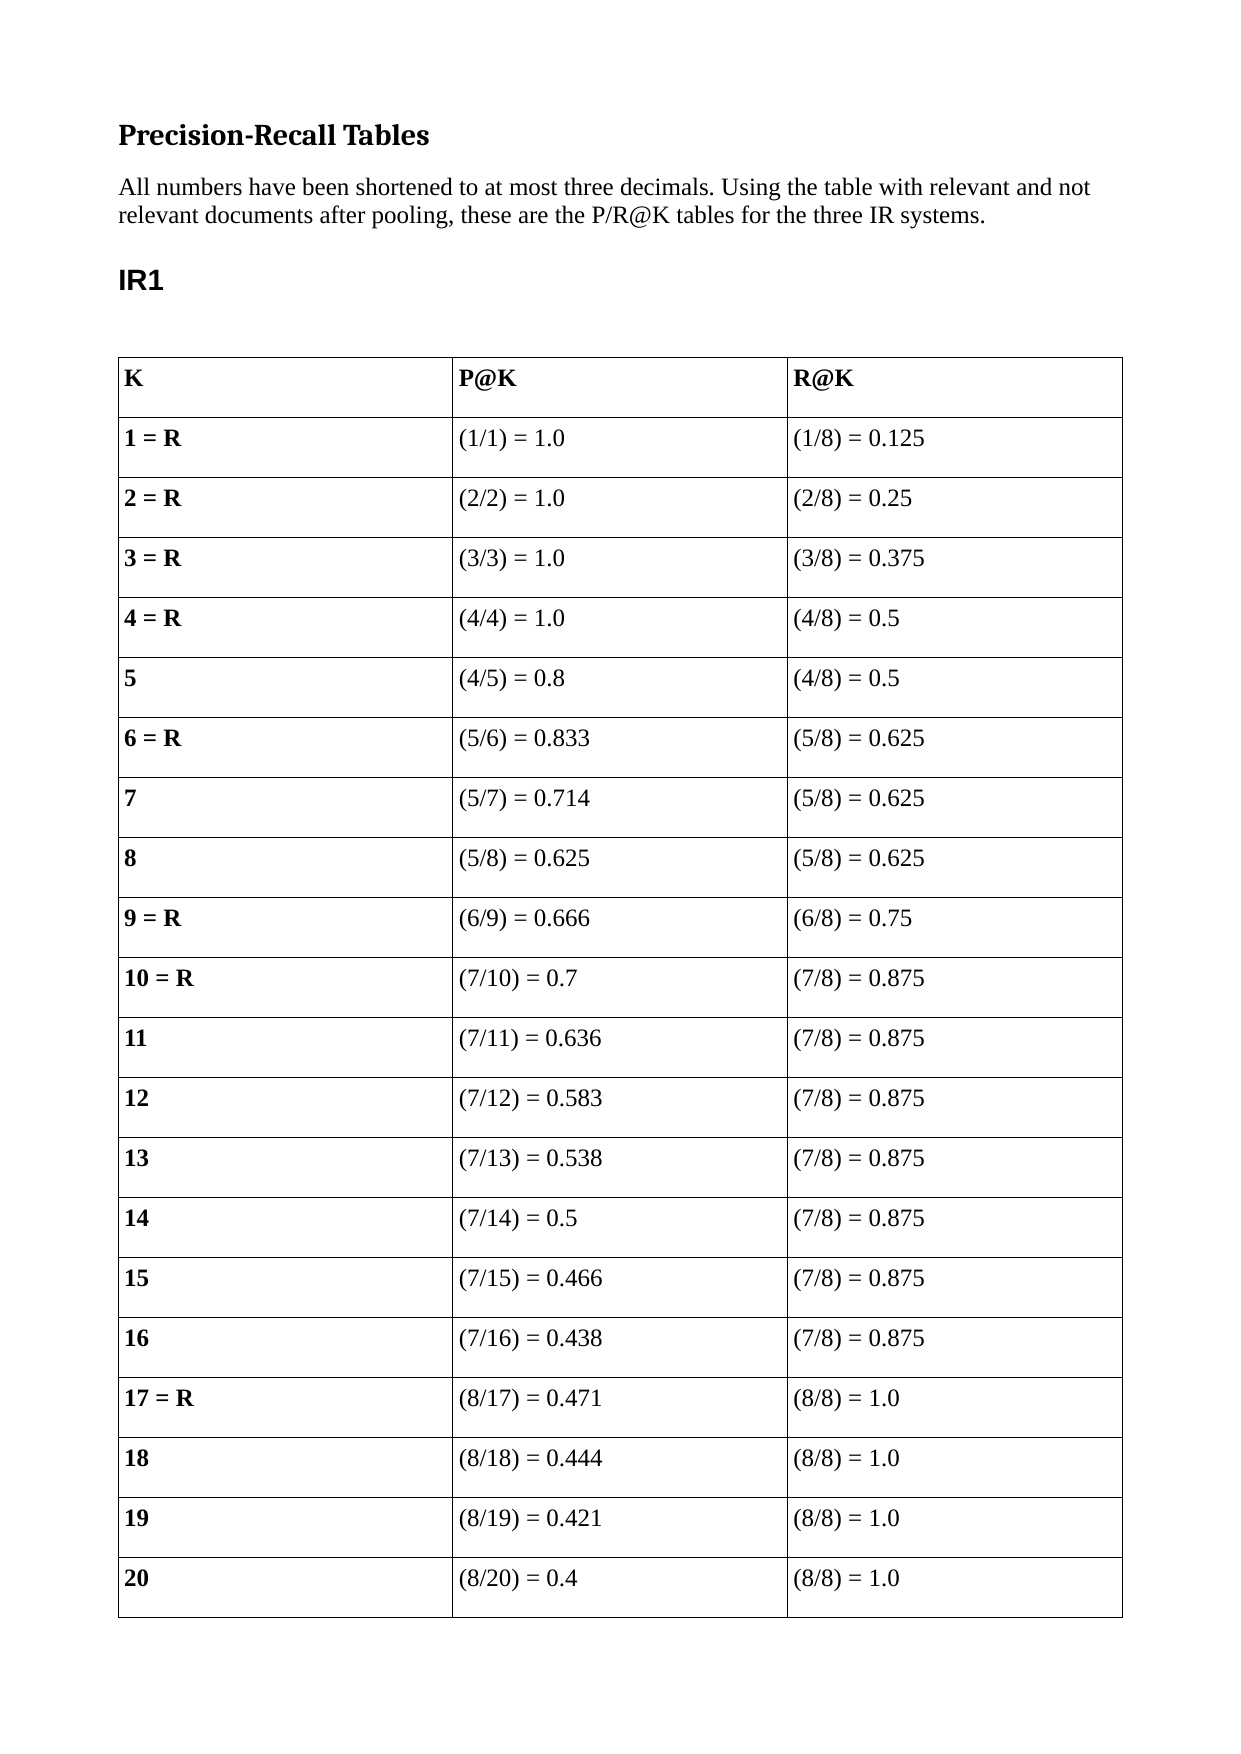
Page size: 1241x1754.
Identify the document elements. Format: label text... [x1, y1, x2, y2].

table_cell 14 [119, 1198, 452, 1257]
table_cell (7/8) = 0.875 [788, 1138, 1122, 1197]
table_cell 9 = R [119, 898, 452, 957]
table_cell 7 [119, 778, 452, 837]
table_cell (7/8) = 0.875 [788, 1078, 1122, 1137]
table_cell 4 = R [119, 598, 452, 657]
table_cell (7/15) = 0.466 [453, 1258, 787, 1317]
table_cell 2 = R [119, 478, 452, 537]
table_cell 12 [119, 1078, 452, 1137]
table_cell (7/14) = 0.5 [453, 1198, 787, 1257]
table_cell (7/13) = 0.538 [453, 1138, 787, 1197]
table_cell (8/18) = 0.444 [453, 1438, 787, 1497]
table_header R@K [788, 358, 1122, 417]
table_cell 11 [119, 1018, 452, 1077]
table_cell 6 = R [119, 718, 452, 777]
table_cell 16 [119, 1318, 452, 1377]
table_cell (3/3) = 1.0 [453, 538, 787, 597]
table_cell (7/8) = 0.875 [788, 1018, 1122, 1077]
table_cell (8/8) = 1.0 [788, 1438, 1122, 1497]
table_cell 8 [119, 838, 452, 897]
table_cell (8/20) = 0.4 [453, 1558, 787, 1617]
subtitle IR1 [118, 263, 1122, 296]
table_cell (5/8) = 0.625 [788, 718, 1122, 777]
table_cell (2/2) = 1.0 [453, 478, 787, 537]
table_cell (8/8) = 1.0 [788, 1558, 1122, 1617]
table_cell (8/19) = 0.421 [453, 1498, 787, 1557]
table_cell (4/5) = 0.8 [453, 658, 787, 717]
text All numbers have been shortened to at most three decimals. Using the table with relevant and not relevant documents after pooling, these are the P/R@K tables for the three IR systems. [118, 172, 1122, 229]
table_cell (8/8) = 1.0 [788, 1498, 1122, 1557]
table_cell (4/8) = 0.5 [788, 658, 1122, 717]
table_cell (7/11) = 0.636 [453, 1018, 787, 1077]
table_cell 17 = R [119, 1378, 452, 1437]
table_cell (7/8) = 0.875 [788, 958, 1122, 1017]
table_cell 20 [119, 1558, 452, 1617]
table_cell 10 = R [119, 958, 452, 1017]
table_cell (7/12) = 0.583 [453, 1078, 787, 1137]
table_cell 13 [119, 1138, 452, 1197]
table_cell (5/7) = 0.714 [453, 778, 787, 837]
table_cell 18 [119, 1438, 452, 1497]
table_cell (7/8) = 0.875 [788, 1258, 1122, 1317]
table_cell (3/8) = 0.375 [788, 538, 1122, 597]
subtitle Precision-Recall Tables [118, 118, 1122, 153]
table_cell (5/8) = 0.625 [453, 838, 787, 897]
table_cell 1 = R [119, 418, 452, 477]
table_cell (4/4) = 1.0 [453, 598, 787, 657]
table_cell (5/6) = 0.833 [453, 718, 787, 777]
table_cell (8/17) = 0.471 [453, 1378, 787, 1437]
table_cell (6/8) = 0.75 [788, 898, 1122, 957]
table_cell (6/9) = 0.666 [453, 898, 787, 957]
table_cell (2/8) = 0.25 [788, 478, 1122, 537]
table_cell (8/8) = 1.0 [788, 1378, 1122, 1437]
table_cell (1/1) = 1.0 [453, 418, 787, 477]
table_cell (7/8) = 0.875 [788, 1318, 1122, 1377]
table_cell 19 [119, 1498, 452, 1557]
table_cell 15 [119, 1258, 452, 1317]
table_cell 5 [119, 658, 452, 717]
table_header K [119, 358, 452, 417]
table_header P@K [453, 358, 787, 417]
table_cell (7/8) = 0.875 [788, 1198, 1122, 1257]
table_cell (1/8) = 0.125 [788, 418, 1122, 477]
table_cell (4/8) = 0.5 [788, 598, 1122, 657]
table_cell 3 = R [119, 538, 452, 597]
table_cell (7/10) = 0.7 [453, 958, 787, 1017]
table_cell (5/8) = 0.625 [788, 778, 1122, 837]
table_cell (5/8) = 0.625 [788, 838, 1122, 897]
table_cell (7/16) = 0.438 [453, 1318, 787, 1377]
